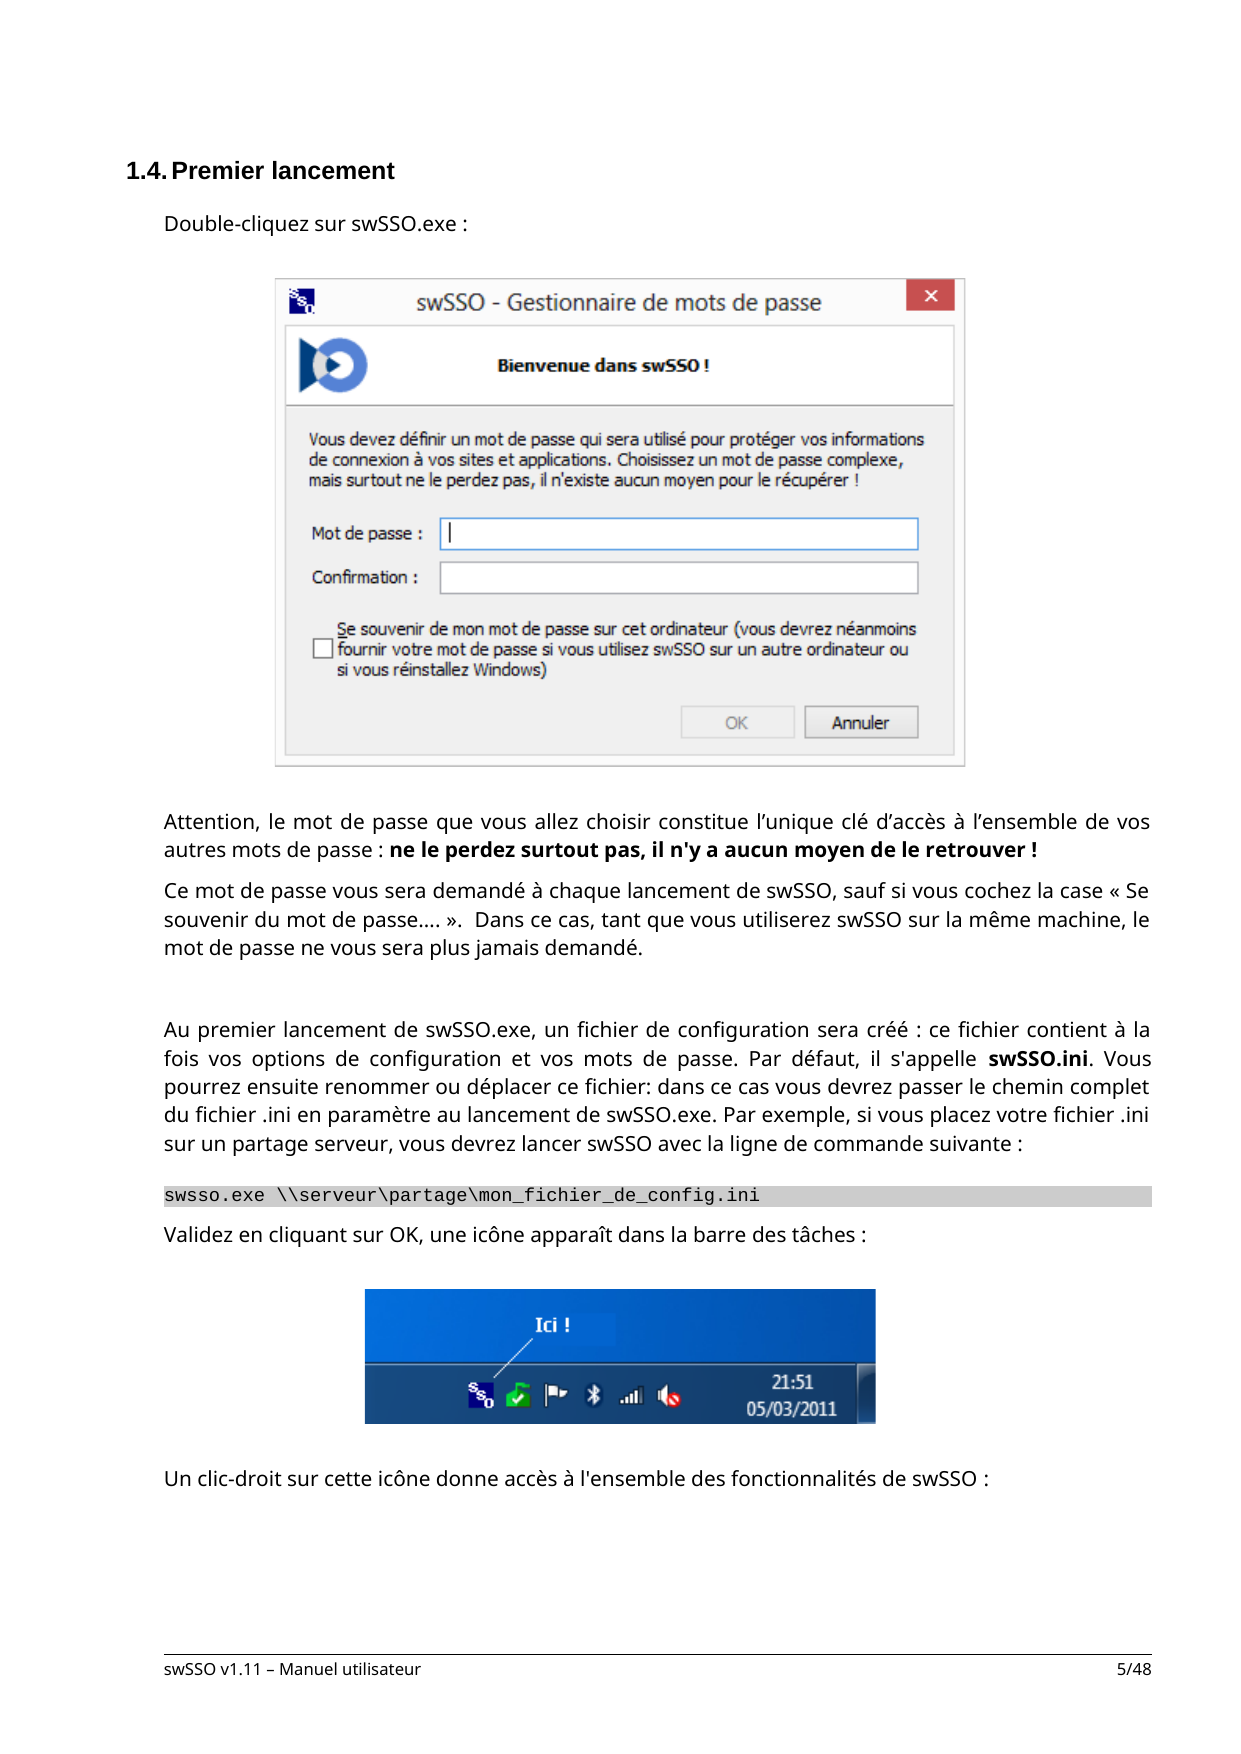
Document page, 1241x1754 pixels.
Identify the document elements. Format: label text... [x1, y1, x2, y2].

text Au premier lancement de swSSO.exe, un fichier de configuration sera créé : ce fichier contient à la fois vos options de configuration et vos mots de passe. Par défaut, il s'appelle swSSO.ini. Vous pourrez ensuite renommer ou déplacer ce fichier: dans ce cas vous devrez passer le chemin complet du fichier .ini en paramètre au lancement de swSSO.exe. Par exemple, si vous placez votre fichier .ini sur un partage serveur, vous devrez lancer swSSO avec la ligne de commande suivante : [164, 1015, 1152, 1157]
text Ce mot de passe vous sera demandé à chaque lancement de swSSO, sauf si vous cochez la case « Se souvenir du mot de passe…. ». Dans ce cas, tant que vous utiliserez swSSO sur la même machine, le mot de passe ne vous sera plus jamais demandé. [164, 877, 1152, 962]
subtitle Premier lancement [126, 156, 1152, 184]
text Validez en cliquant sur OK, une icône apparaît dans la barre des tâches : [164, 1220, 1152, 1248]
text swsso.exe \\serveur\partage\mon_fichier_de_config.ini [164, 1186, 1152, 1207]
picture [274, 278, 966, 767]
text Un clic-droit sur cette icône donne accès à l'ensemble des fonctionnalités de swSSO : [164, 1464, 1152, 1493]
text Attention, le mot de passe que vous allez choisir constitue l’unique clé d’accès à l’ensemble de vos autres mots de passe : ne le perdez surtout pas, il n'y a aucun moyen de le retrouver ! [164, 807, 1152, 864]
picture [364, 1289, 876, 1424]
text Double-cliquez sur swSSO.exe : [164, 209, 1152, 238]
